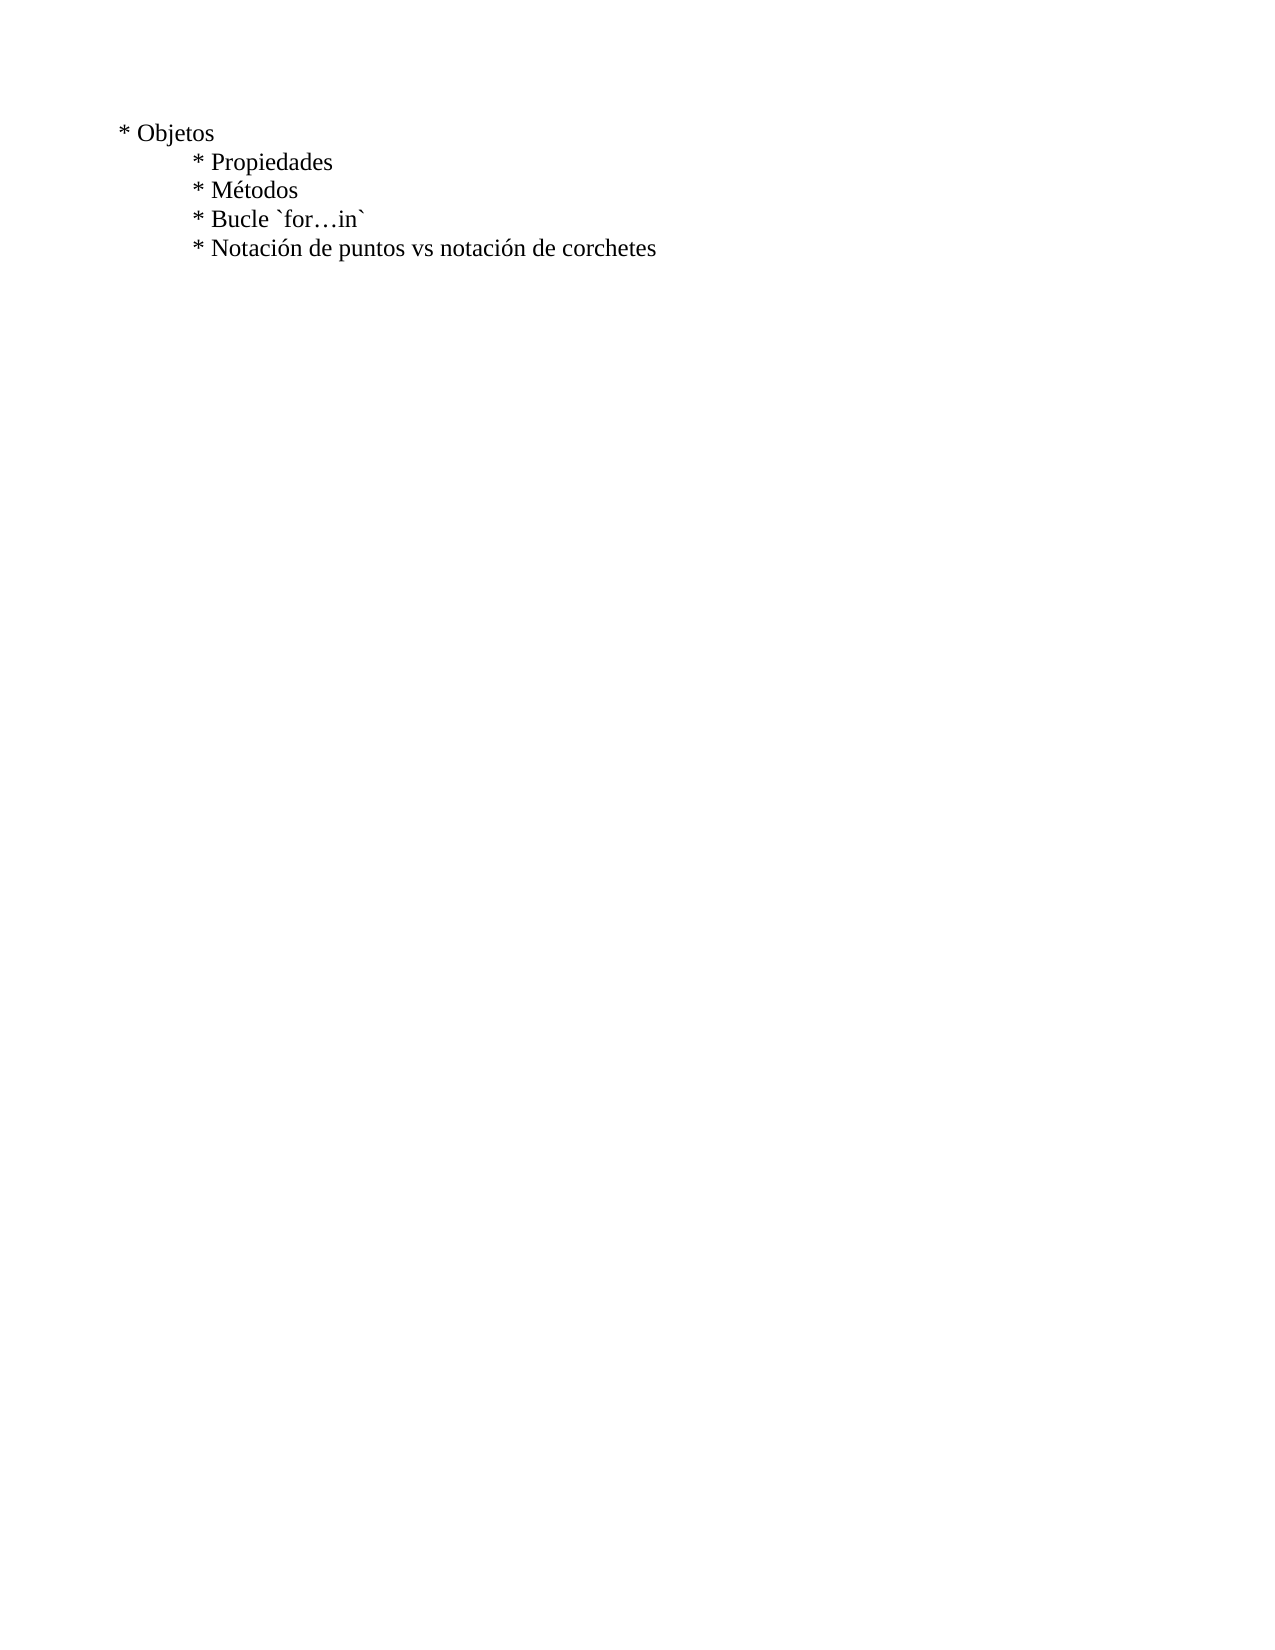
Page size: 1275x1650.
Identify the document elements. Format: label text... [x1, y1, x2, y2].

text * Bucle `for…in` [118, 204, 1157, 233]
text * Propiedades [118, 147, 1157, 176]
text * Objetos [118, 118, 1157, 147]
text * Notación de puntos vs notación de corchetes [118, 233, 1157, 262]
text * Métodos [118, 176, 1157, 204]
